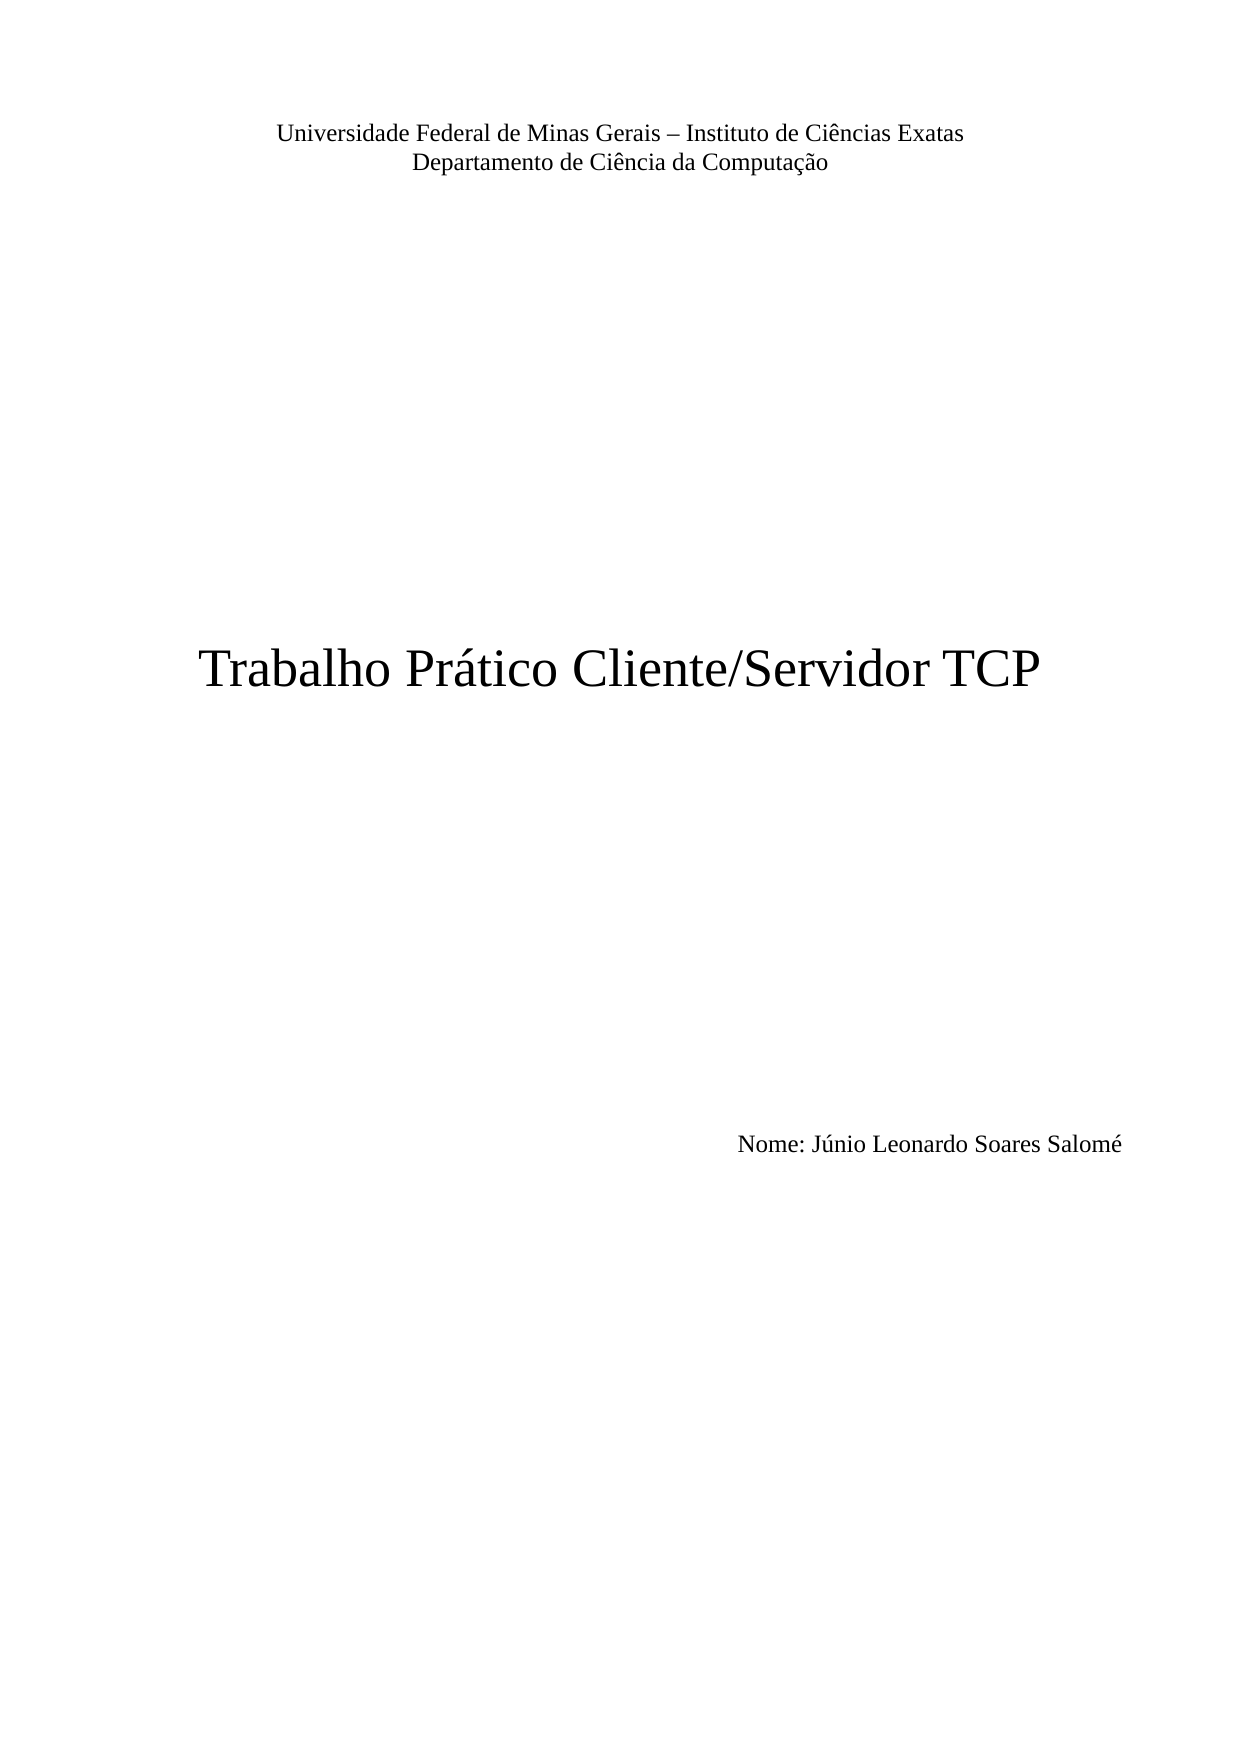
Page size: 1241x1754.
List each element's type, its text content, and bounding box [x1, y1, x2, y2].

text Nome: Júnio Leonardo Soares Salomé [118, 1129, 1122, 1158]
text Trabalho Prático Cliente/Servidor TCP [118, 636, 1122, 698]
text Universidade Federal de Minas Gerais – Instituto de Ciências Exatas [118, 118, 1122, 147]
text Departamento de Ciência da Computação [118, 147, 1122, 176]
